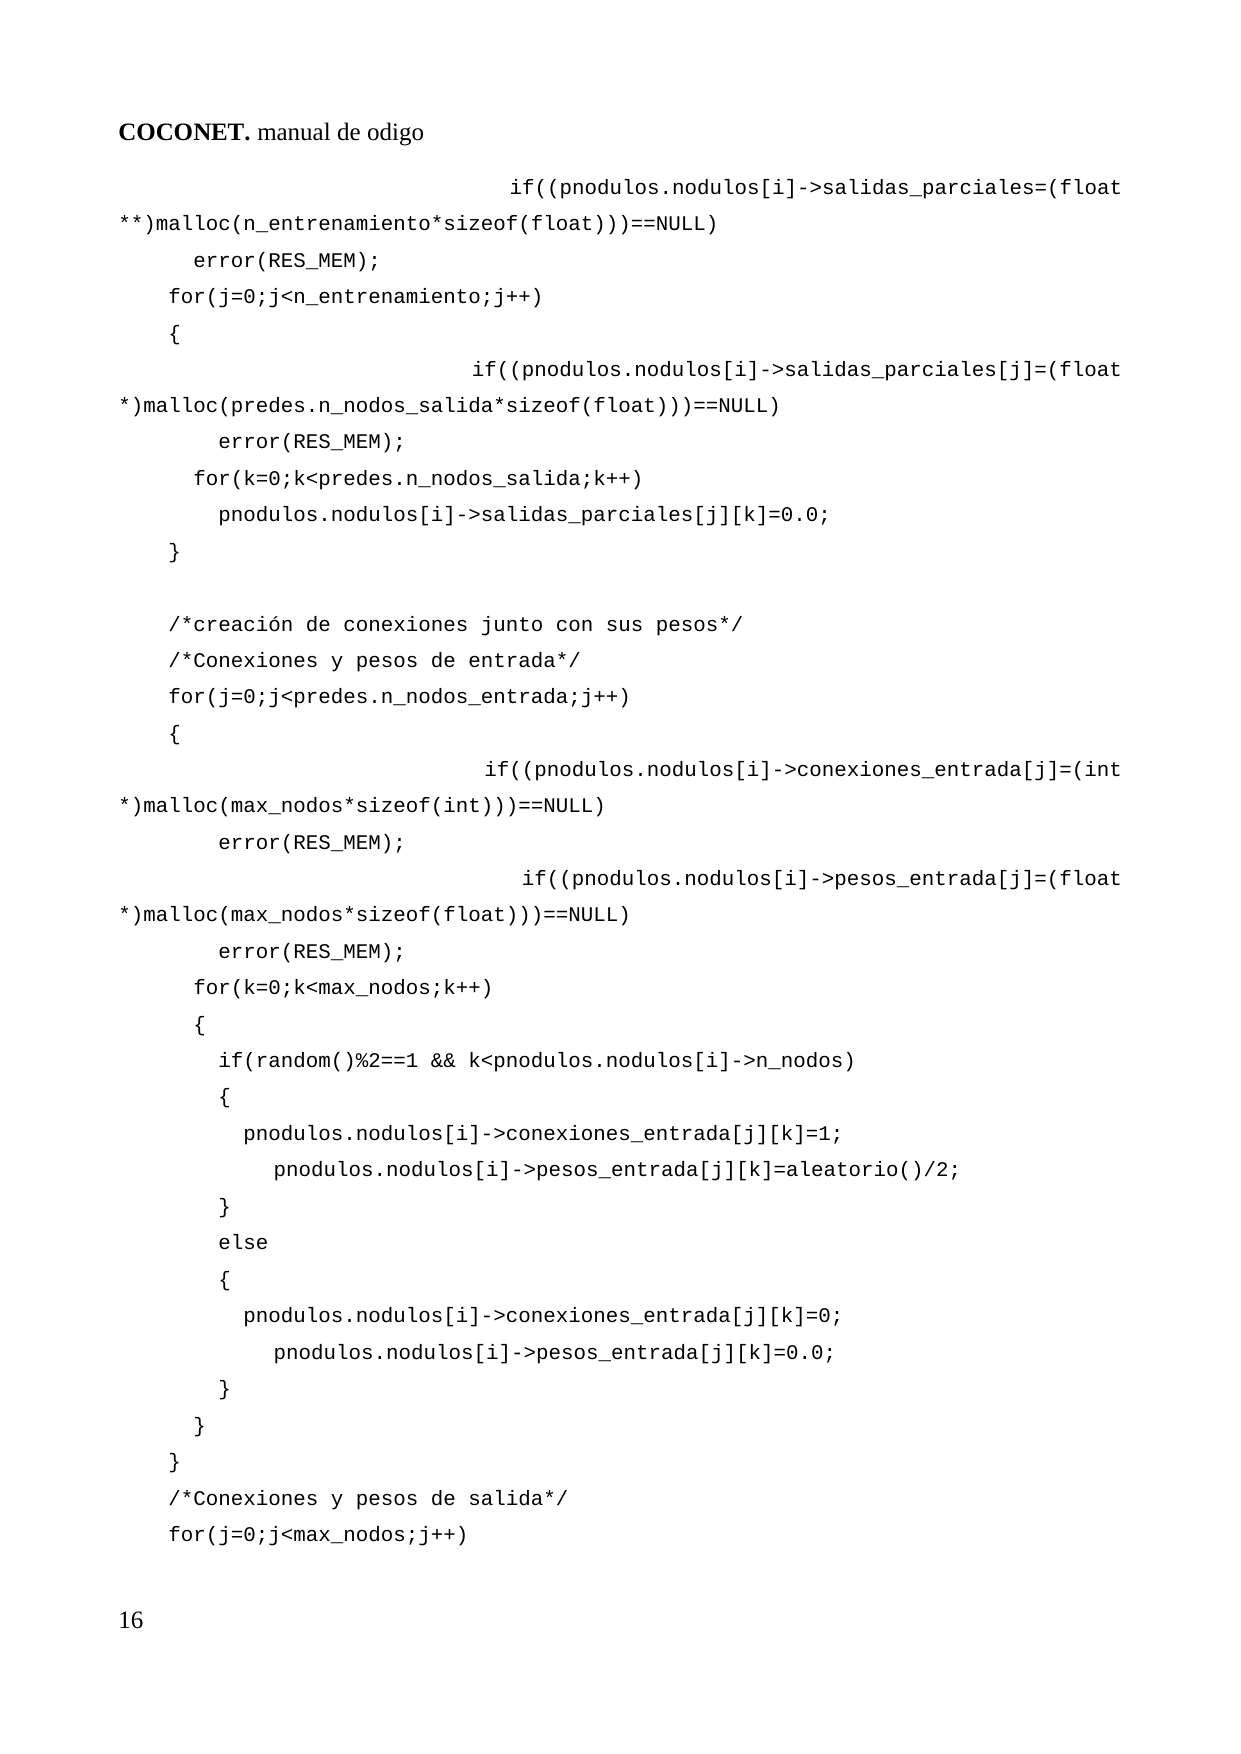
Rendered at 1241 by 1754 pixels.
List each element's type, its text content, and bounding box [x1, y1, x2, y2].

text if((pnodulos.nodulos[i]->salidas_parciales[j]=(float *)malloc(predes.n_nodos_salida*sizeof(float)))==NULL) [118, 359, 1122, 419]
text { [118, 322, 1122, 346]
text pnodulos.nodulos[i]->pesos_entrada[j][k]=0.0; [118, 1342, 1122, 1366]
text } [118, 1196, 1122, 1220]
text pnodulos.nodulos[i]->pesos_entrada[j][k]=aleatorio()/2; [118, 1159, 1122, 1183]
text for(j=0;j<n_entrenamiento;j++) [118, 286, 1122, 310]
text } [118, 1414, 1122, 1438]
text pnodulos.nodulos[i]->conexiones_entrada[j][k]=0; [118, 1305, 1122, 1329]
text } [118, 1378, 1122, 1402]
text if((pnodulos.nodulos[i]->pesos_entrada[j]=(float *)malloc(max_nodos*sizeof(float)))==NULL) [118, 868, 1122, 928]
text error(RES_MEM); [118, 832, 1122, 856]
text pnodulos.nodulos[i]->conexiones_entrada[j][k]=1; [118, 1123, 1122, 1147]
text /*Conexiones y pesos de salida*/ [118, 1487, 1122, 1511]
text } [118, 541, 1122, 564]
text { [118, 1269, 1122, 1293]
text error(RES_MEM); [118, 431, 1122, 455]
text for(k=0;k<predes.n_nodos_salida;k++) [118, 468, 1122, 492]
text /*creación de conexiones junto con sus pesos*/ [118, 613, 1122, 637]
text if((pnodulos.nodulos[i]->conexiones_entrada[j]=(int *)malloc(max_nodos*sizeof(int)))==NULL) [118, 759, 1122, 819]
text } [118, 1451, 1122, 1475]
text { [118, 723, 1122, 747]
text error(RES_MEM); [118, 249, 1122, 273]
text { [118, 1013, 1122, 1037]
text error(RES_MEM); [118, 941, 1122, 964]
text for(j=0;j<max_nodos;j++) [118, 1524, 1122, 1548]
text if(random()%2==1 && k<pnodulos.nodulos[i]->n_nodos) [118, 1050, 1122, 1074]
text else [118, 1232, 1122, 1256]
text for(j=0;j<predes.n_nodos_entrada;j++) [118, 686, 1122, 710]
text /*Conexiones y pesos de entrada*/ [118, 650, 1122, 674]
text { [118, 1086, 1122, 1110]
text for(k=0;k<max_nodos;k++) [118, 977, 1122, 1001]
text pnodulos.nodulos[i]->salidas_parciales[j][k]=0.0; [118, 504, 1122, 528]
text if((pnodulos.nodulos[i]->salidas_parciales=(float **)malloc(n_entrenamiento*sizeof(float)))==NULL) [118, 177, 1122, 237]
